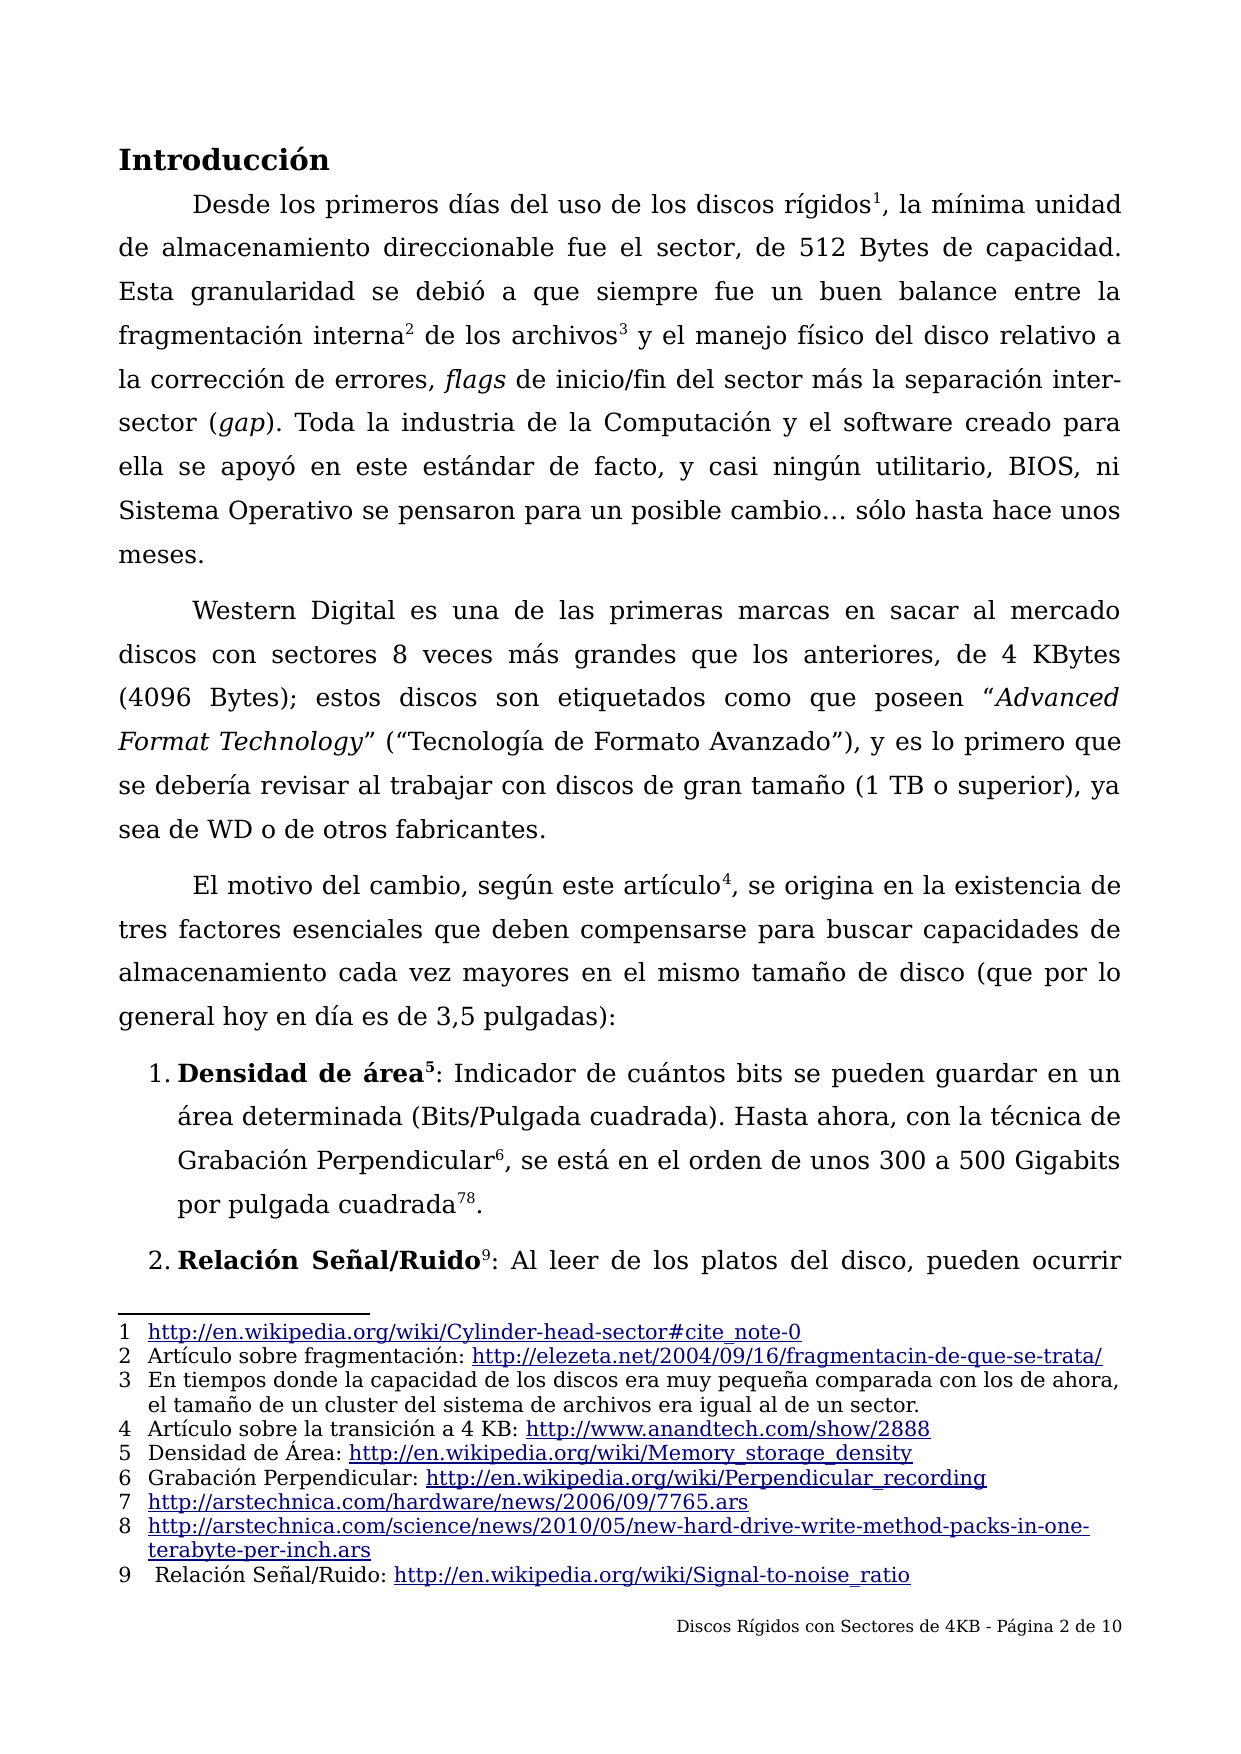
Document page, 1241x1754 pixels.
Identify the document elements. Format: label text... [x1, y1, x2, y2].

list http://arstechnica.com/science/news/2010/05/new-hard-drive-write-method-packs-in-one-terabyte-per-inch.ars [118, 1514, 1122, 1563]
text Western Digital es una de las primeras marcas en sacar al mercado discos con sectores 8 veces más grandes que los anteriores, de 4 KBytes (4096 Bytes); estos discos son etiquetados como que poseen “Advanced Format Technology” (“Tecnología de Formato Avanzado”), y es lo primero que se debería revisar al trabajar con discos de gran tamaño (1 TB o superior), ya sea de WD o de otros fabricantes. [118, 596, 1122, 844]
list Grabación Perpendicular: http://en.wikipedia.org/wiki/Perpendicular_recording [118, 1466, 1122, 1490]
subtitle Introducción [118, 143, 1122, 177]
list http://arstechnica.com/hardware/news/2006/09/7765.ars [118, 1490, 1122, 1514]
list Densidad de área: Indicador de cuántos bits se pueden guardar en un área determinada (Bits/Pulgada cuadrada). Hasta ahora, con la técnica de Grabación Perpendicular, se está en el orden de unos 300 a 500 Gigabits por pulgada cuadrada. [148, 1059, 1122, 1219]
list Relación Señal/Ruido: http://en.wikipedia.org/wiki/Signal-to-noise_ratio [118, 1563, 1122, 1587]
list Densidad de Área: http://en.wikipedia.org/wiki/Memory_storage_density [118, 1441, 1122, 1466]
list Relación Señal/Ruido: Al leer de los platos del disco, pueden ocurrir [148, 1246, 1122, 1276]
text El motivo del cambio, según este artículo, se origina en la existencia de tres factores esenciales que deben compensarse para buscar capacidades de almacenamiento cada vez mayores en el mismo tamaño de disco (que por lo general hoy en día es de 3,5 pulgadas): [118, 871, 1122, 1032]
text Artículo sobre fragmentación: http://elezeta.net/2004/09/16/fragmentacin-de-que-se-trata/ [118, 1344, 1122, 1368]
text Desde los primeros días del uso de los discos rígidos, la mínima unidad de almacenamiento direccionable fue el sector, de 512 Bytes de capacidad. Esta granularidad se debió a que siempre fue un buen balance entre la fragmentación interna de los archivos y el manejo físico del disco relativo a la corrección de errores, flags de inicio/fin del sector más la separación inter-sector (gap). Toda la industria de la Computación y el software creado para ella se apoyó en este estándar de facto, y casi ningún utilitario, BIOS, ni Sistema Operativo se pensaron para un posible cambio… sólo hasta hace unos meses. [118, 190, 1122, 569]
text http://en.wikipedia.org/wiki/Cylinder-head-sector#cite_note-0 [118, 1320, 1122, 1344]
text En tiempos donde la capacidad de los discos era muy pequeña comparada con los de ahora, el tamaño de un cluster del sistema de archivos era igual al de un sector. [118, 1368, 1122, 1417]
text Artículo sobre la transición a 4 KB: http://www.anandtech.com/show/2888 [118, 1417, 1122, 1441]
